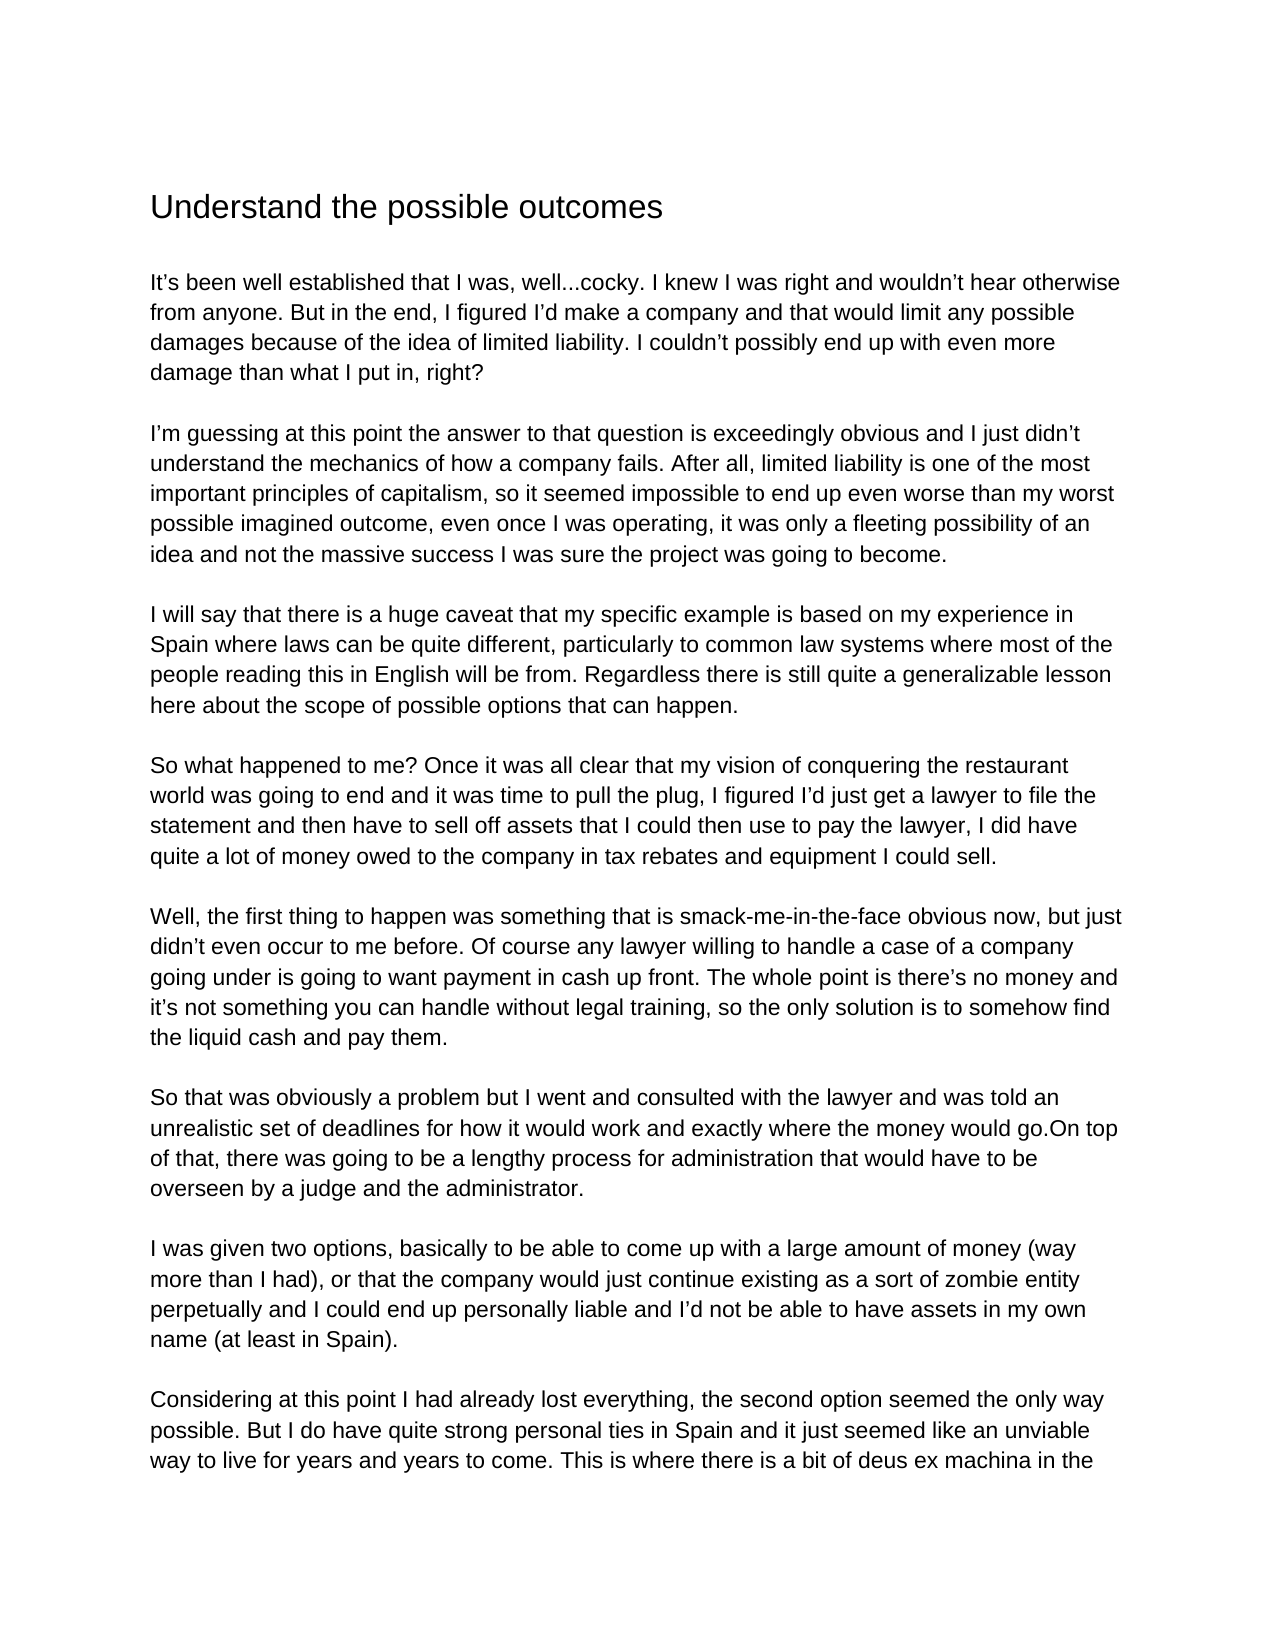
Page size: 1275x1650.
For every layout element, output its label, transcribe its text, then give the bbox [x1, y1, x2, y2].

text So what happened to me? Once it was all clear that my vision of conquering the restaurant world was going to end and it was time to pull the plug, I figured I’d just get a lawyer to file the statement and then have to sell off assets that I could then use to pay the lawyer, I did have quite a lot of money owed to the company in tax rebates and equipment I could sell. [150, 752, 1125, 869]
text Well, the first thing to happen was something that is smack-me-in-the-face obvious now, but just didn’t even occur to me before. Of course any lawyer willing to handle a case of a company going under is going to want payment in cash up front. The whole point is there’s no money and it’s not something you can handle without legal training, so the only solution is to somehow find the liquid cash and pay them. [150, 903, 1125, 1050]
text It’s been well established that I was, well...cocky. I knew I was right and wouldn’t hear otherwise from anyone. But in the end, I figured I’d make a company and that would limit any possible damages because of the idea of limited liability. I couldn’t possibly end up with even more damage than what I put in, right? [150, 269, 1125, 386]
subtitle Understand the possible outcomes [150, 187, 1125, 226]
text So that was obviously a problem but I went and consulted with the lawyer and was told an unrealistic set of deadlines for how it would work and exactly where the money would go.On top of that, there was going to be a lengthy process for administration that would have to be overseen by a judge and the administrator. [150, 1084, 1125, 1201]
text I will say that there is a huge caveat that my specific example is based on my experience in Spain where laws can be quite different, particularly to common law systems where most of the people reading this in English will be from. Regardless there is still quite a generalizable lesson here about the scope of possible options that can happen. [150, 601, 1125, 718]
text I’m guessing at this point the answer to that question is exceedingly obvious and I just didn’t understand the mechanics of how a company fails. After all, limited liability is one of the most important principles of capitalism, so it seemed impossible to end up even worse than my worst possible imagined outcome, even once I was operating, it was only a fleeting possibility of an idea and not the massive success I was sure the project was going to become. [150, 420, 1125, 567]
text I was given two options, basically to be able to come up with a large amount of money (way more than I had), or that the company would just continue existing as a sort of zombie entity perpetually and I could end up personally liable and I’d not be able to have assets in my own name (at least in Spain). [150, 1235, 1125, 1352]
text Considering at this point I had already lost everything, the second option seemed the only way possible. But I do have quite strong personal ties in Spain and it just seemed like an unviable way to live for years and years to come. This is where there is a bit of deus ex machina in the [150, 1386, 1125, 1473]
